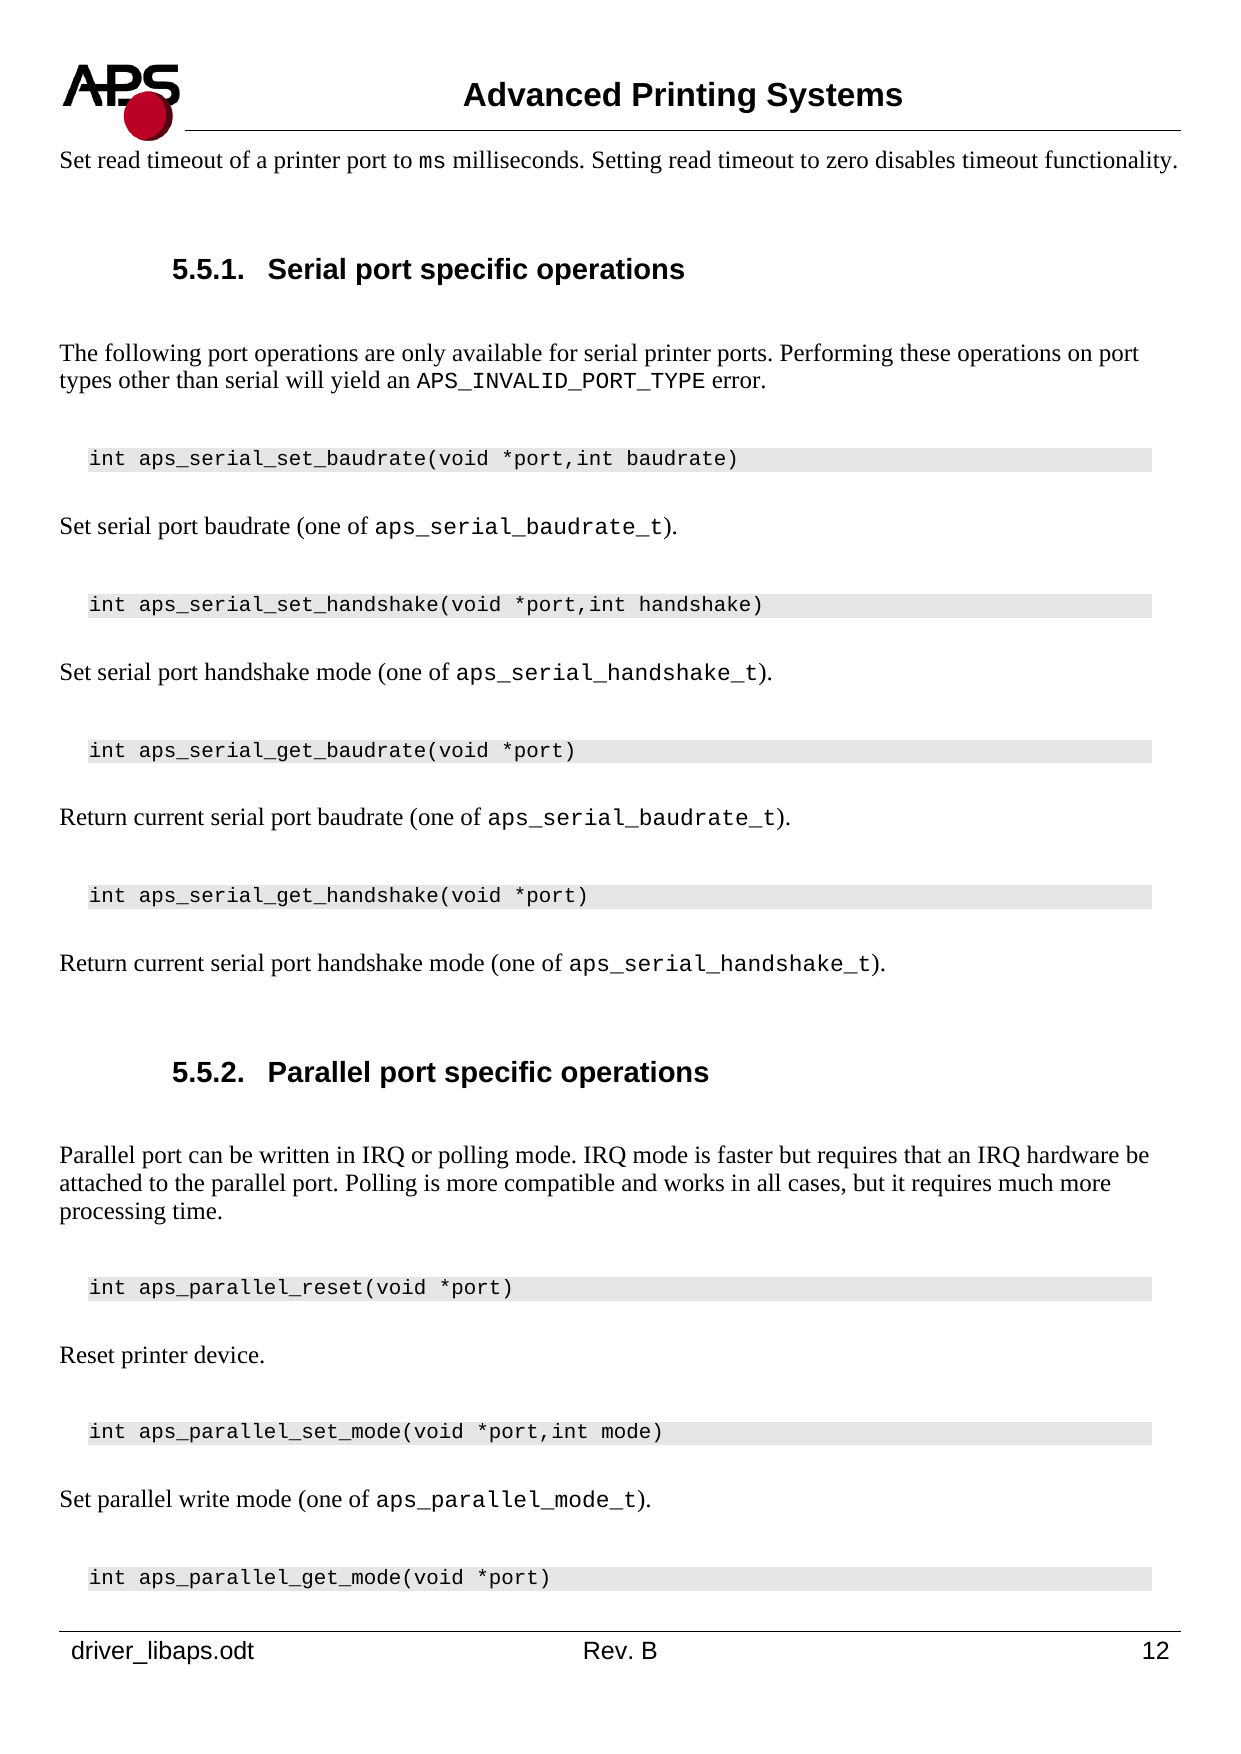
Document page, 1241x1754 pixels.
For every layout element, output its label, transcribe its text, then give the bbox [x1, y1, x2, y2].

text Return current serial port baudrate (one of aps_serial_baudrate_t). [59, 803, 1181, 833]
subtitle Parallel port specific operations [172, 1056, 1181, 1089]
text int aps_parallel_reset(void *port) [88, 1277, 1152, 1301]
text int aps_serial_set_handshake(void *port,int handshake) [88, 594, 1152, 618]
text int aps_serial_set_baudrate(void *port,int baudrate) [88, 448, 1152, 472]
text Set serial port handshake mode (one of aps_serial_handshake_t). [59, 658, 1181, 687]
text Set serial port baudrate (one of aps_serial_baudrate_t). [59, 512, 1181, 541]
text Reset printer device. [59, 1341, 1181, 1369]
subtitle Serial port specific operations [172, 253, 1181, 286]
text Return current serial port handshake mode (one of aps_serial_handshake_t). [59, 949, 1181, 978]
text int aps_parallel_get_mode(void *port) [88, 1567, 1152, 1591]
text int aps_serial_get_baudrate(void *port) [88, 740, 1152, 763]
picture [59, 59, 186, 147]
text Set read timeout of a printer port to ms milliseconds. Setting read timeout to zero disables timeout functionality. [59, 146, 1181, 176]
text The following port operations are only available for serial printer ports. Performing these operations on port types other than serial will yield an APS_INVALID_PORT_TYPE error. [59, 339, 1181, 396]
text int aps_serial_get_handshake(void *port) [88, 885, 1152, 909]
text Parallel port can be written in IRQ or polling mode. IRQ mode is faster but requires that an IRQ hardware be attached to the parallel port. Polling is more compatible and works in all cases, but it requires much more processing time. [59, 1141, 1181, 1224]
text int aps_parallel_set_mode(void *port,int mode) [88, 1422, 1152, 1445]
text Set parallel write mode (one of aps_parallel_mode_t). [59, 1485, 1181, 1514]
